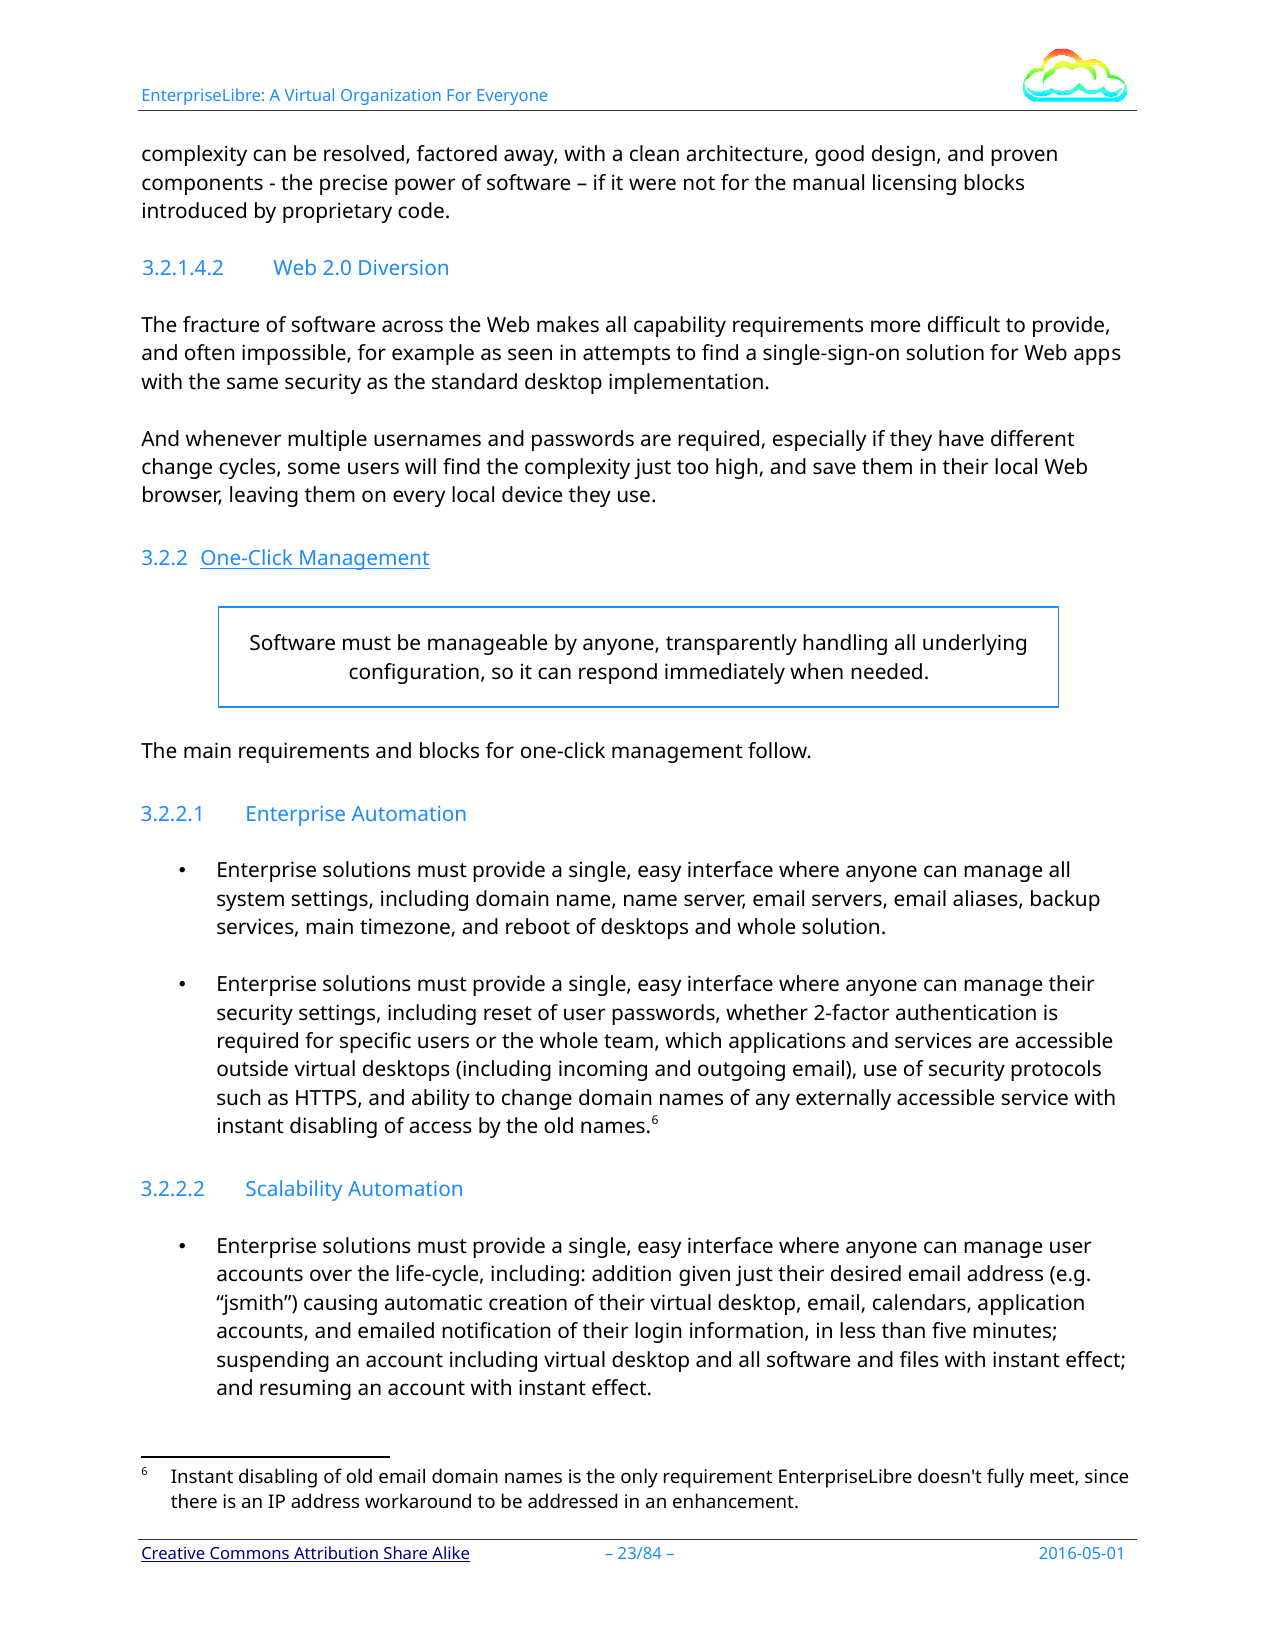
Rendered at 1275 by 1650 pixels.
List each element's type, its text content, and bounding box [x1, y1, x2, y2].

picture [1022, 47, 1128, 102]
list Enterprise solutions must provide a single, easy interface where anyone can manage user accounts over the life-cycle, including: addition given just their desired email address (e.g. “jsmith”) causing automatic creation of their virtual desktop, email, calendars, application accounts, and emailed notification of their login information, in less than five minutes; suspending an account including virtual desktop and all software and files with instant effect; and resuming an account with instant effect. [178, 1231, 1134, 1402]
text complexity can be resolved, factored away, with a clean architecture, good design, and proven components - the precise power of software – if it were not for the manual licensing blocks introduced by proprietary code. [141, 139, 1134, 224]
table_header Software must be manageable by anyone, transparently handling all underlying configuration, so it can respond immediately when needed. [219, 608, 1058, 706]
text The fracture of software across the Web makes all capability requirements more difficult to provide, and often impossible, for example as seen in attempts to find a single-sign-on solution for Web apps with the same security as the standard desktop implementation. [141, 310, 1134, 424]
list Enterprise solutions must provide a single, easy interface where anyone can manage all system settings, including domain name, name server, email servers, email aliases, backup services, main timezone, and reboot of desktops and whole solution. [178, 856, 1134, 941]
text The main requirements and blocks for one-click management follow. [141, 736, 1134, 764]
list Instant disabling of old email domain names is the only requirement EnterpriseLibre doesn't fully meet, since there is an IP address workaround to be addressed in an enhancement. [141, 1463, 1134, 1514]
text And whenever multiple usernames and passwords are required, especially if they have different change cycles, some users will find the complexity just too high, and save them in their local Web browser, leaving them on every local device they use. [141, 424, 1134, 509]
subtitle Enterprise Automation [135, 799, 1134, 827]
subtitle One-Click Management [141, 543, 1134, 572]
subtitle Web 2.0 Diversion [137, 253, 1134, 281]
list Enterprise solutions must provide a single, easy interface where anyone can manage their security settings, including reset of user passwords, whether 2-factor authentication is required for specific users or the whole team, which applications and services are accessible outside virtual desktops (including incoming and outgoing email), use of security protocols such as HTTPS, and ability to change domain names of any externally accessible service with instant disabling of access by the old names. [178, 969, 1134, 1140]
subtitle Scalability Automation [135, 1174, 1134, 1203]
